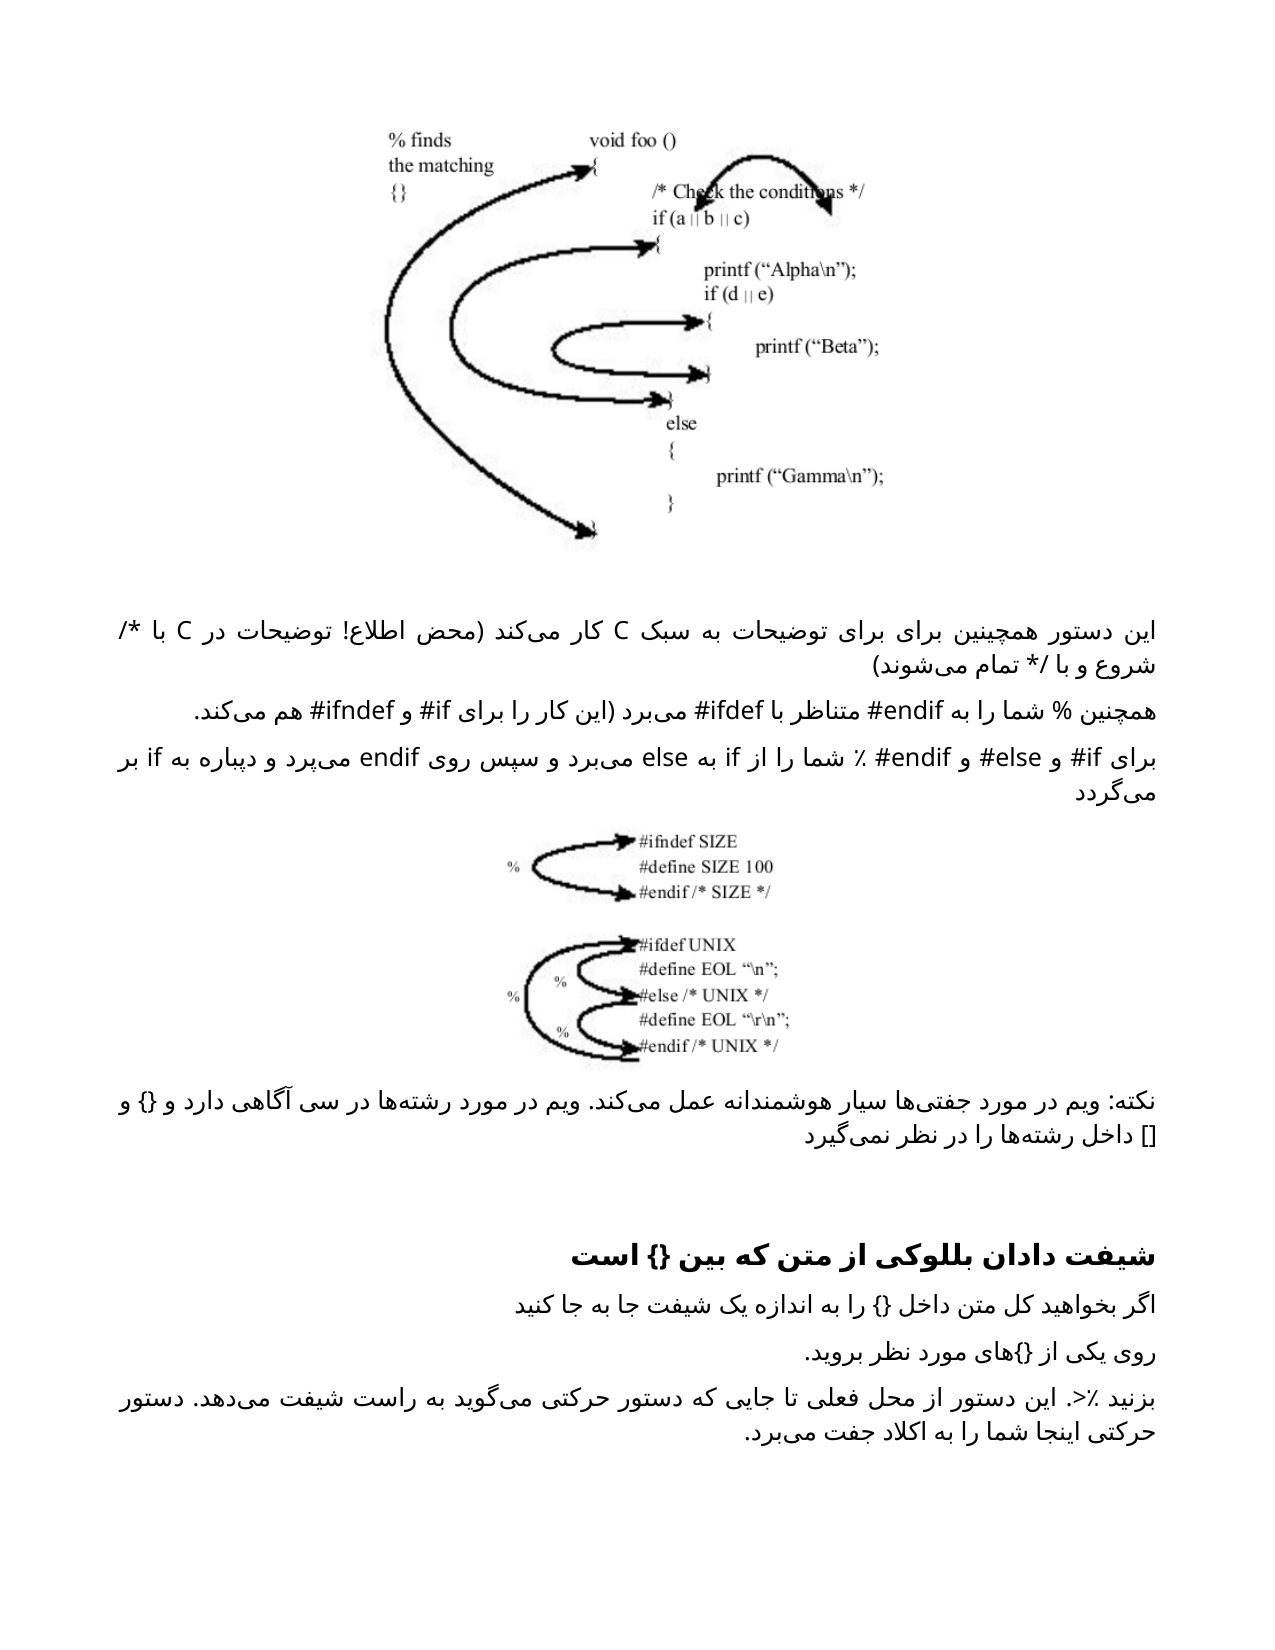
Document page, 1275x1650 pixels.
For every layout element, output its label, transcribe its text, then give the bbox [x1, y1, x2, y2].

text روی یکی از {}های مورد نظر بروید. [118, 1333, 1157, 1367]
picture [361, 118, 914, 566]
text نکته: ویم در مورد جفتی‌ها سیار هوشمندانه عمل می‌کند. ویم در مورد رشته‌ها در سی آگاهی دارد و {} و [] داخل رشته‌ها را در نظر نمی‌گیرد [118, 820, 1157, 1151]
picture [465, 820, 810, 1083]
text همچنین % شما را به endif# متناظر با ifdef# می‌برد (این کار را برای if# و ifndef# هم می‌کند. [118, 693, 1157, 727]
text برای if# و else# و endif# ٪ شما را از if به else می‌برد و سپس روی endif می‌پرد و دپباره به if بر می‌گردد [118, 739, 1157, 808]
text اگر بخواهید کل متن داخل {} را به اندازه یک شیفت جا به جا کنید [118, 1287, 1157, 1321]
subtitle شیفت دادان بللوکی از متن که بین {} است [118, 1234, 1157, 1274]
text بزنید ٪<. این دستور از محل فعلی تا جایی که دستور حرکتی می‌گوید به راست شیفت می‌دهد. دستور حرکتی اینجا شما را به اکلاد جفت می‌برد. [118, 1380, 1157, 1448]
text این دستور همچینین برای برای توضیحات به سبک C کار می‌کند (محض اطلاع! توضیحات در C با */ شروع و با /* تمام می‌شوند) [118, 612, 1157, 681]
